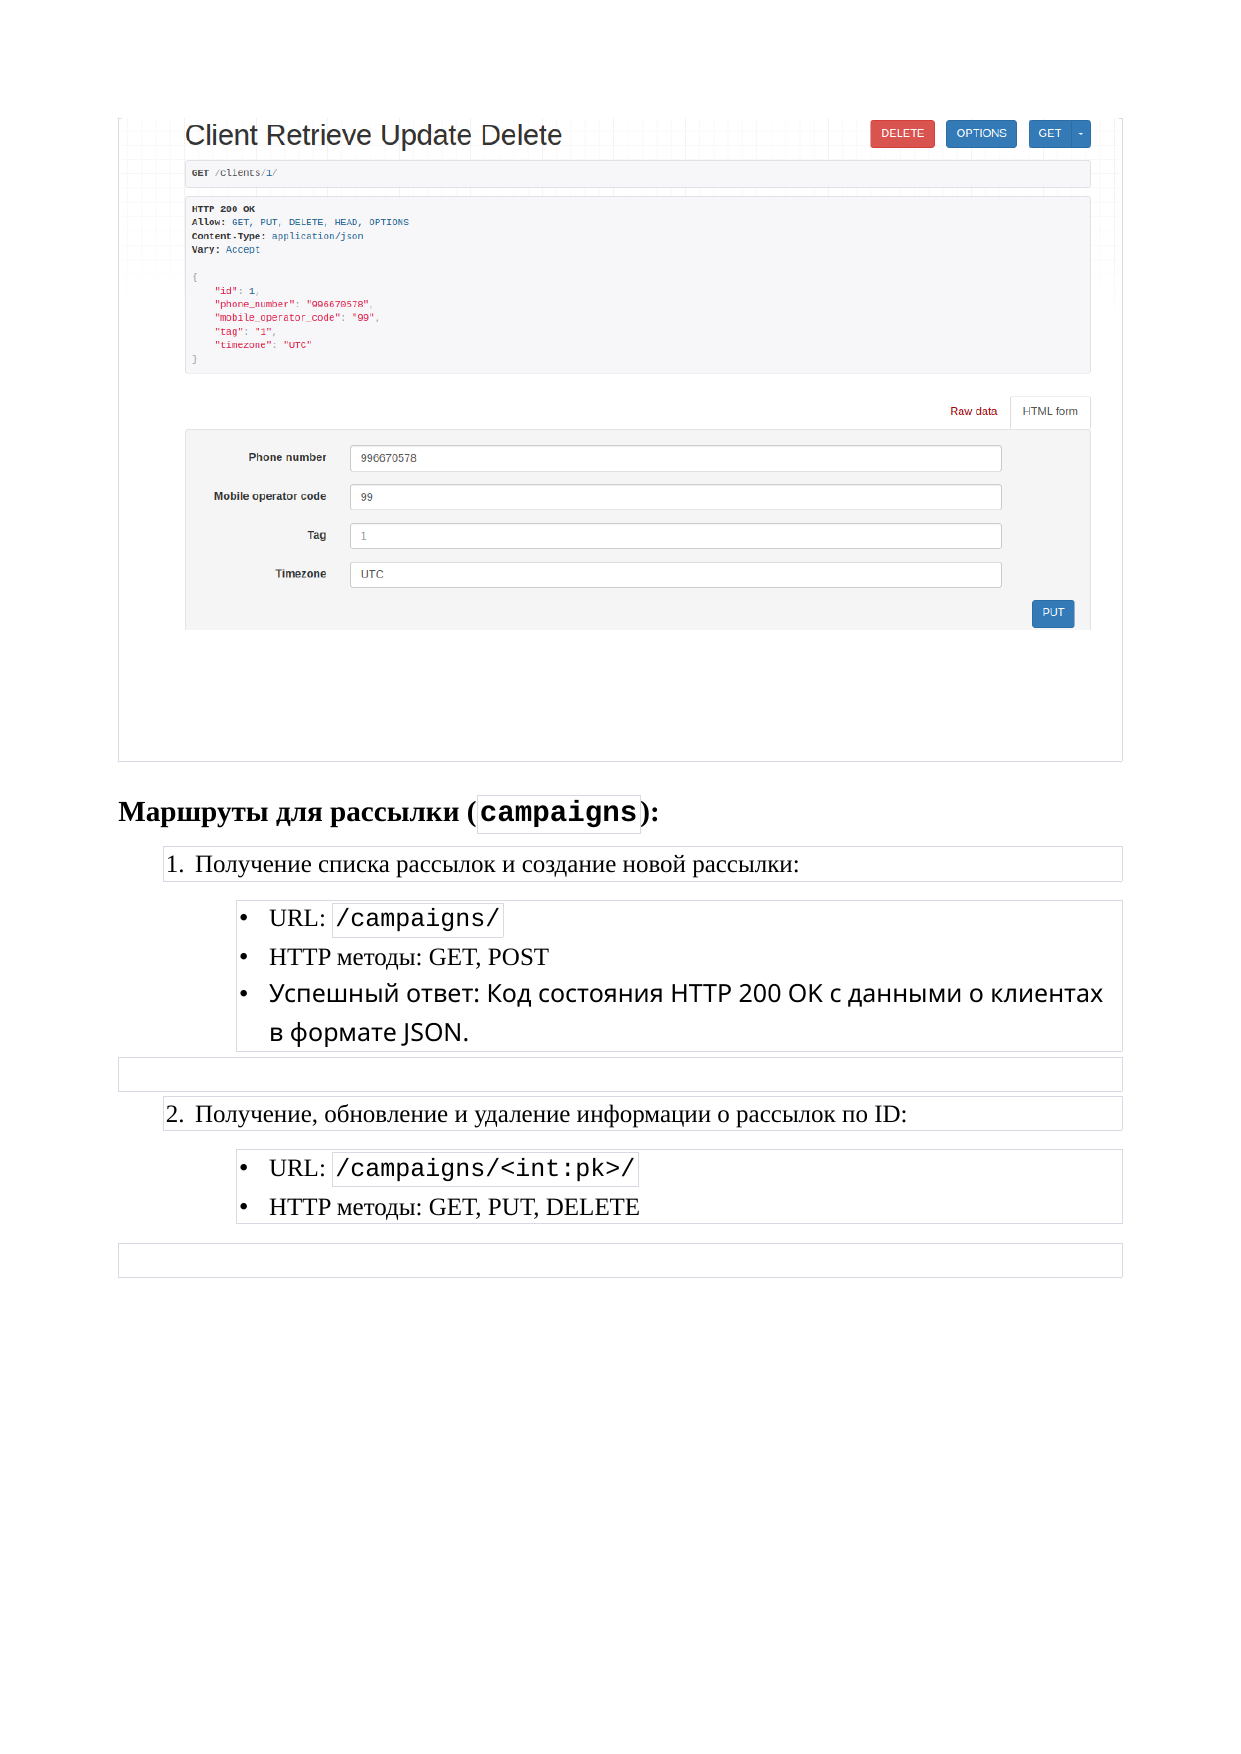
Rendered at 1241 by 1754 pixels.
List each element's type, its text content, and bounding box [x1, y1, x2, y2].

subtitle Маршруты для рассылки (campaigns [118, 794, 640, 833]
list HTTP методы: GET, POST [237, 939, 1122, 971]
list URL: /campaigns/<int:pk>/ [237, 1150, 1122, 1187]
list Успешный ответ: Код состояния HTTP 200 OK с данными о клиентах в формате JSON. [237, 972, 1122, 1051]
subtitle ): [641, 794, 1122, 833]
list HTTP методы: GET, PUT, DELETE [237, 1189, 1122, 1223]
list Получение списка рассылок и создание новой рассылки: [164, 847, 1122, 881]
list URL: /campaigns/ [237, 901, 1122, 937]
list Получение, обновление и удаление информации о рассылок по ID: [164, 1097, 1122, 1130]
picture [121, 118, 1119, 630]
